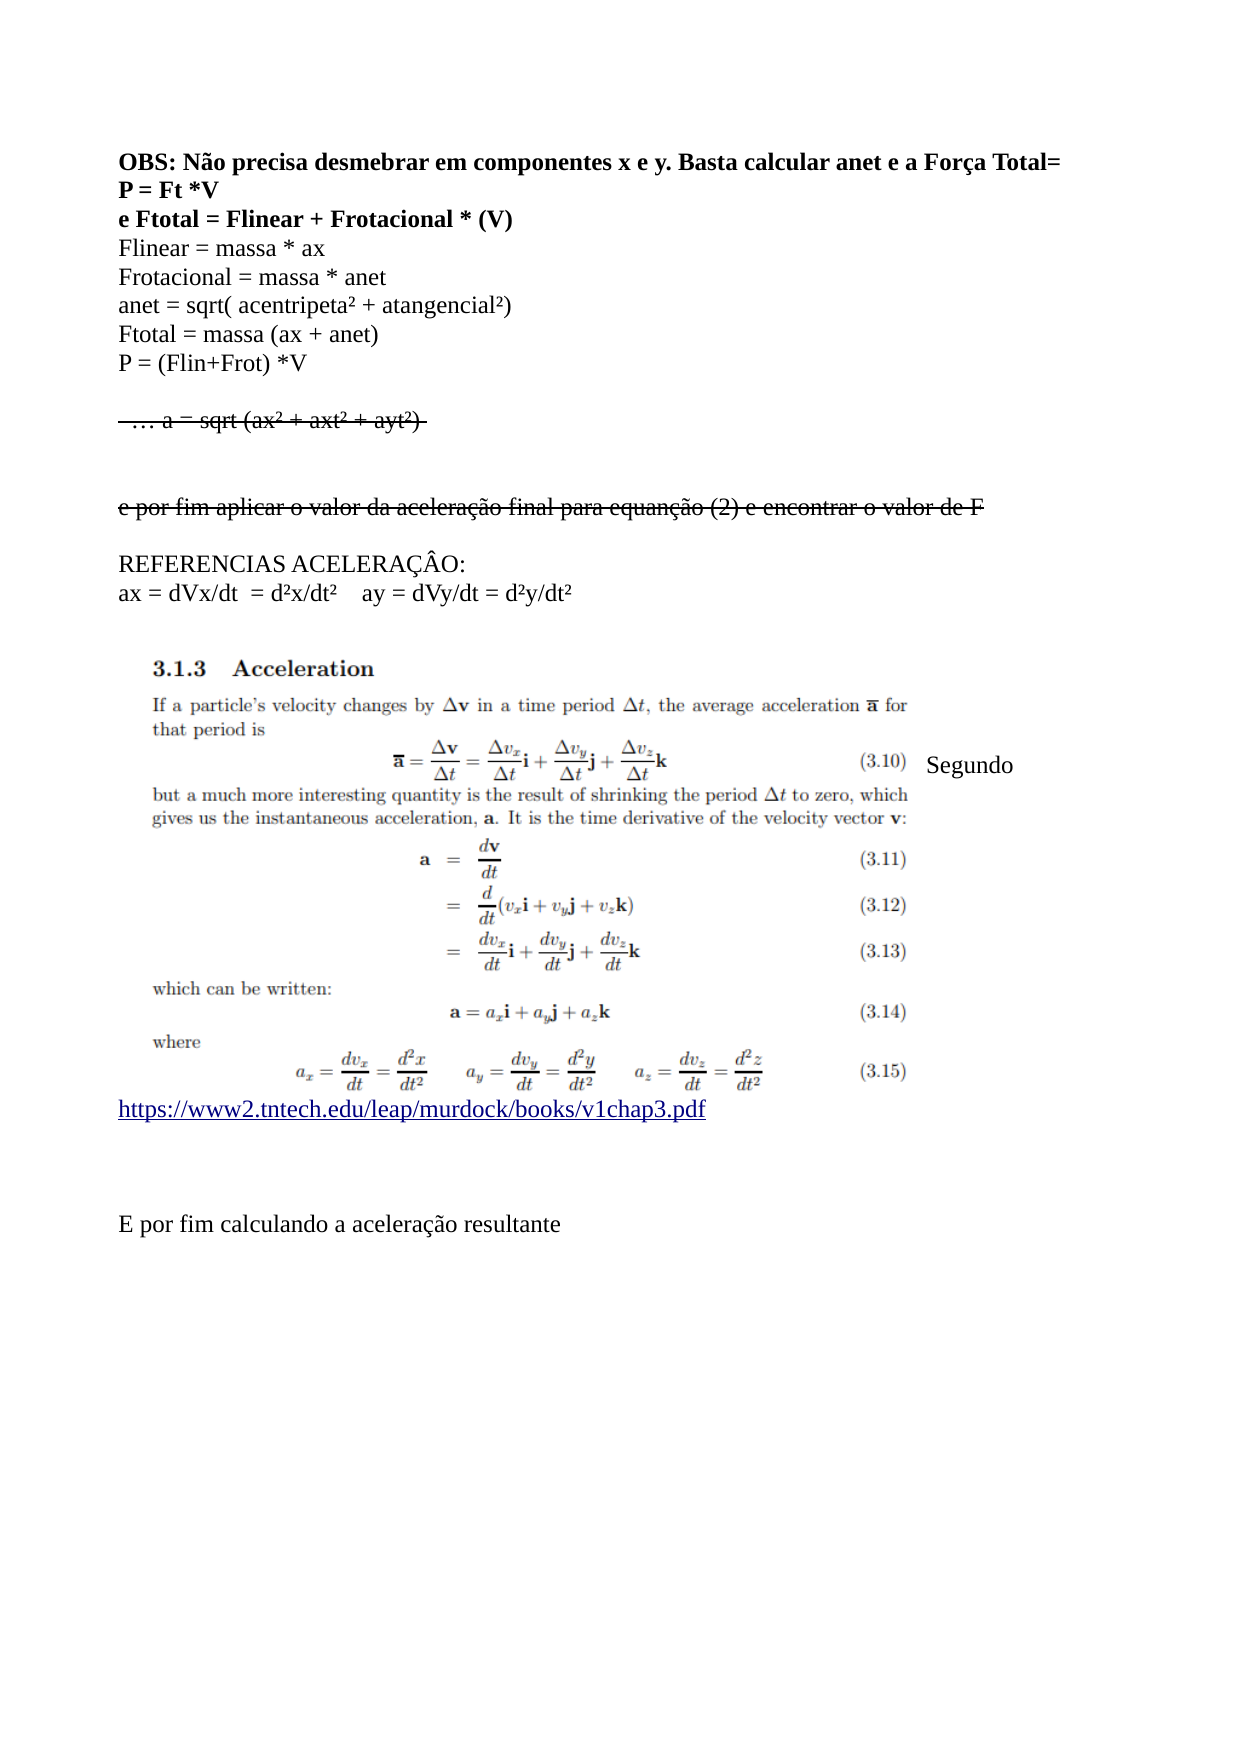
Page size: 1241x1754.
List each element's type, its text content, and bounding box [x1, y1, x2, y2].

text Ftotal = massa (ax + anet) [118, 319, 1122, 348]
text E por fim calculando a aceleração resultante [118, 1209, 1122, 1237]
text e por fim aplicar o valor da aceleração final para equanção (2) e encontrar o valor de F [118, 492, 1122, 521]
text … a = sqrt (ax² + axt² + ayt²) [118, 406, 1122, 434]
picture [127, 635, 926, 1094]
text P = Ft *V [118, 176, 1122, 204]
text Segundo https://www2.tntech.edu/leap/murdock/books/v1chap3.pdf [118, 751, 1122, 1122]
text anet = sqrt( acentripeta² + atangencial²) [118, 291, 1122, 319]
text ax = dVx/dt = d²x/dt² ay = dVy/dt = d²y/dt² [118, 578, 1122, 607]
text P = (Flin+Frot) *V [118, 348, 1122, 377]
text REFERENCIAS ACELERAÇÂO: [118, 549, 1122, 578]
text Frotacional = massa * anet [118, 262, 1122, 291]
text e Ftotal = Flinear + Frotacional * (V) [118, 204, 1122, 233]
text Flinear = massa * ax [118, 233, 1122, 262]
text OBS: Não precisa desmebrar em componentes x e y. Basta calcular anet e a Força Total= [118, 147, 1122, 176]
